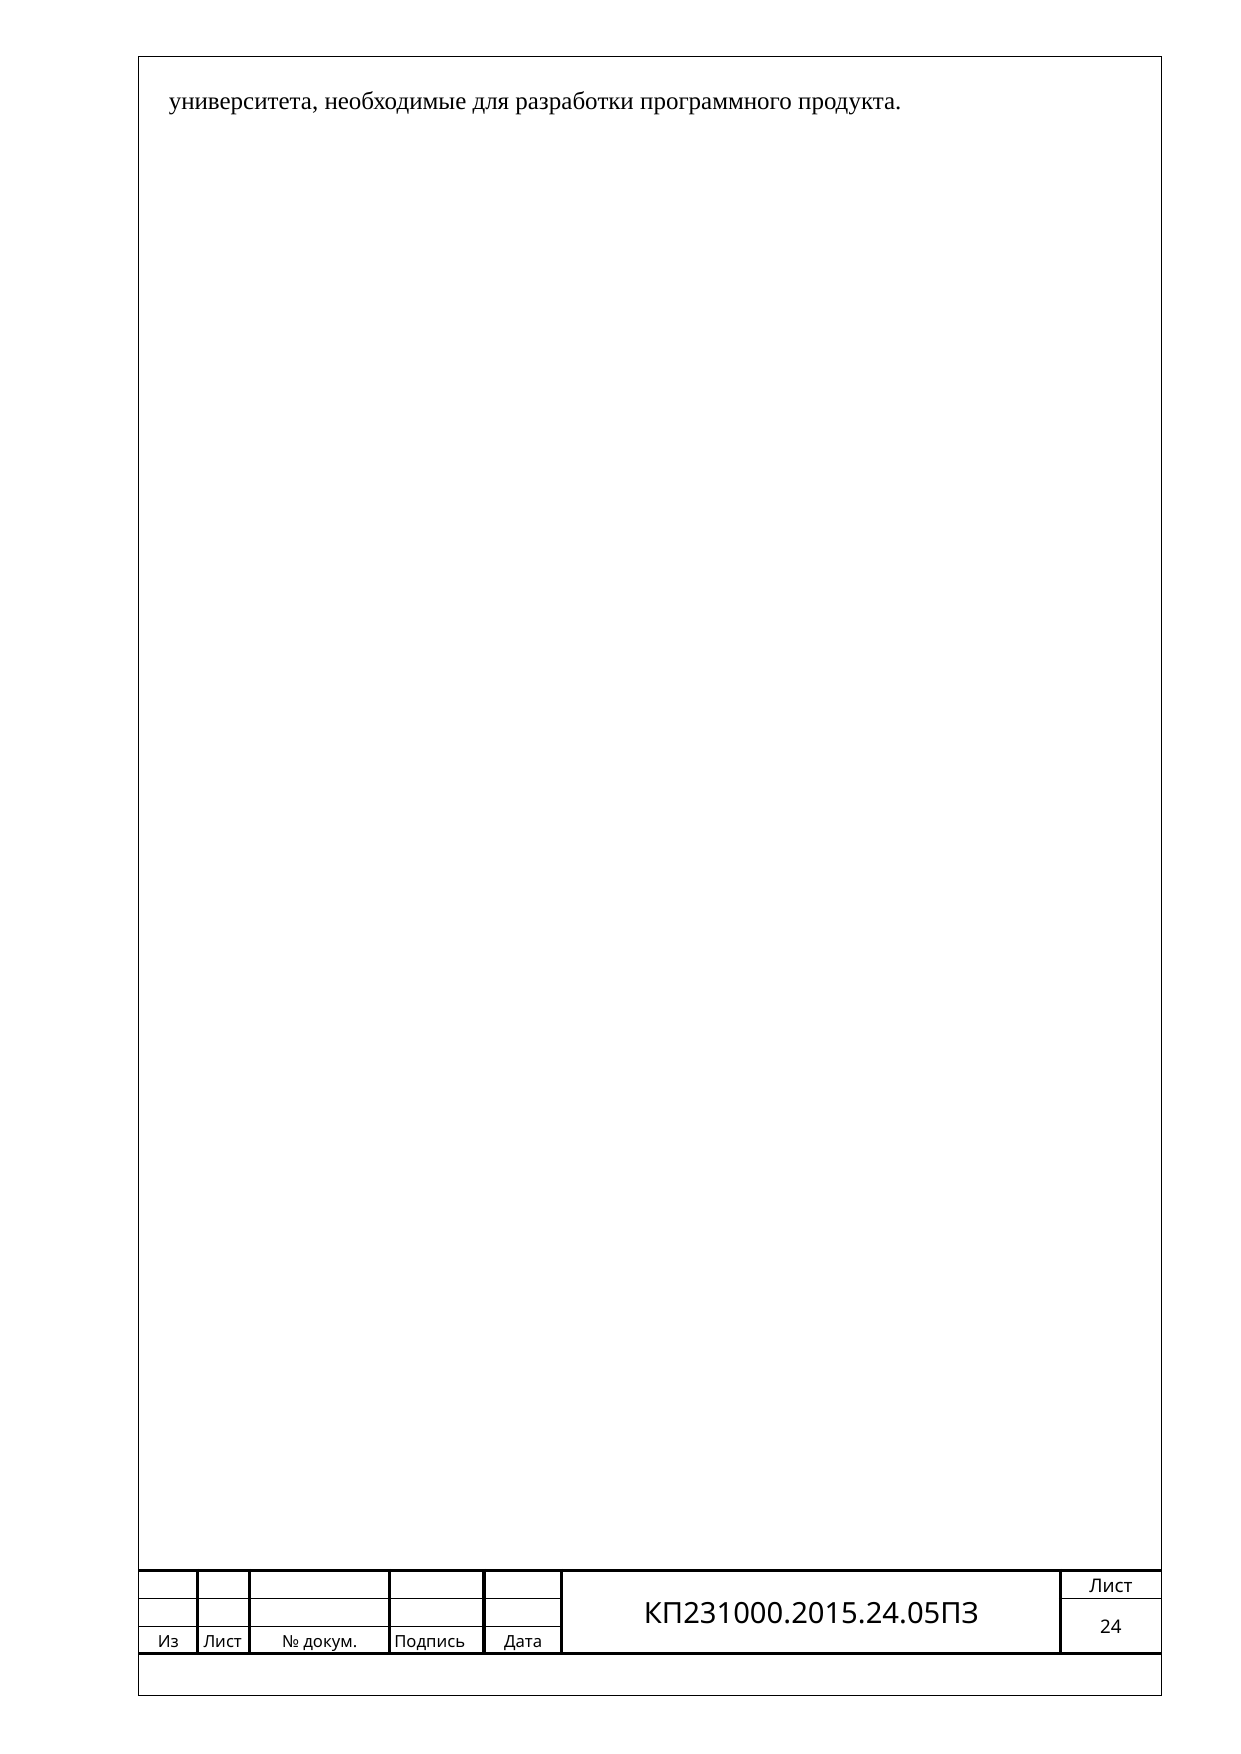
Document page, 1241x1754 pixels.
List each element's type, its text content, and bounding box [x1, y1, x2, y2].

text университета, необходимые для разработки программного продукта. [168, 86, 1132, 115]
